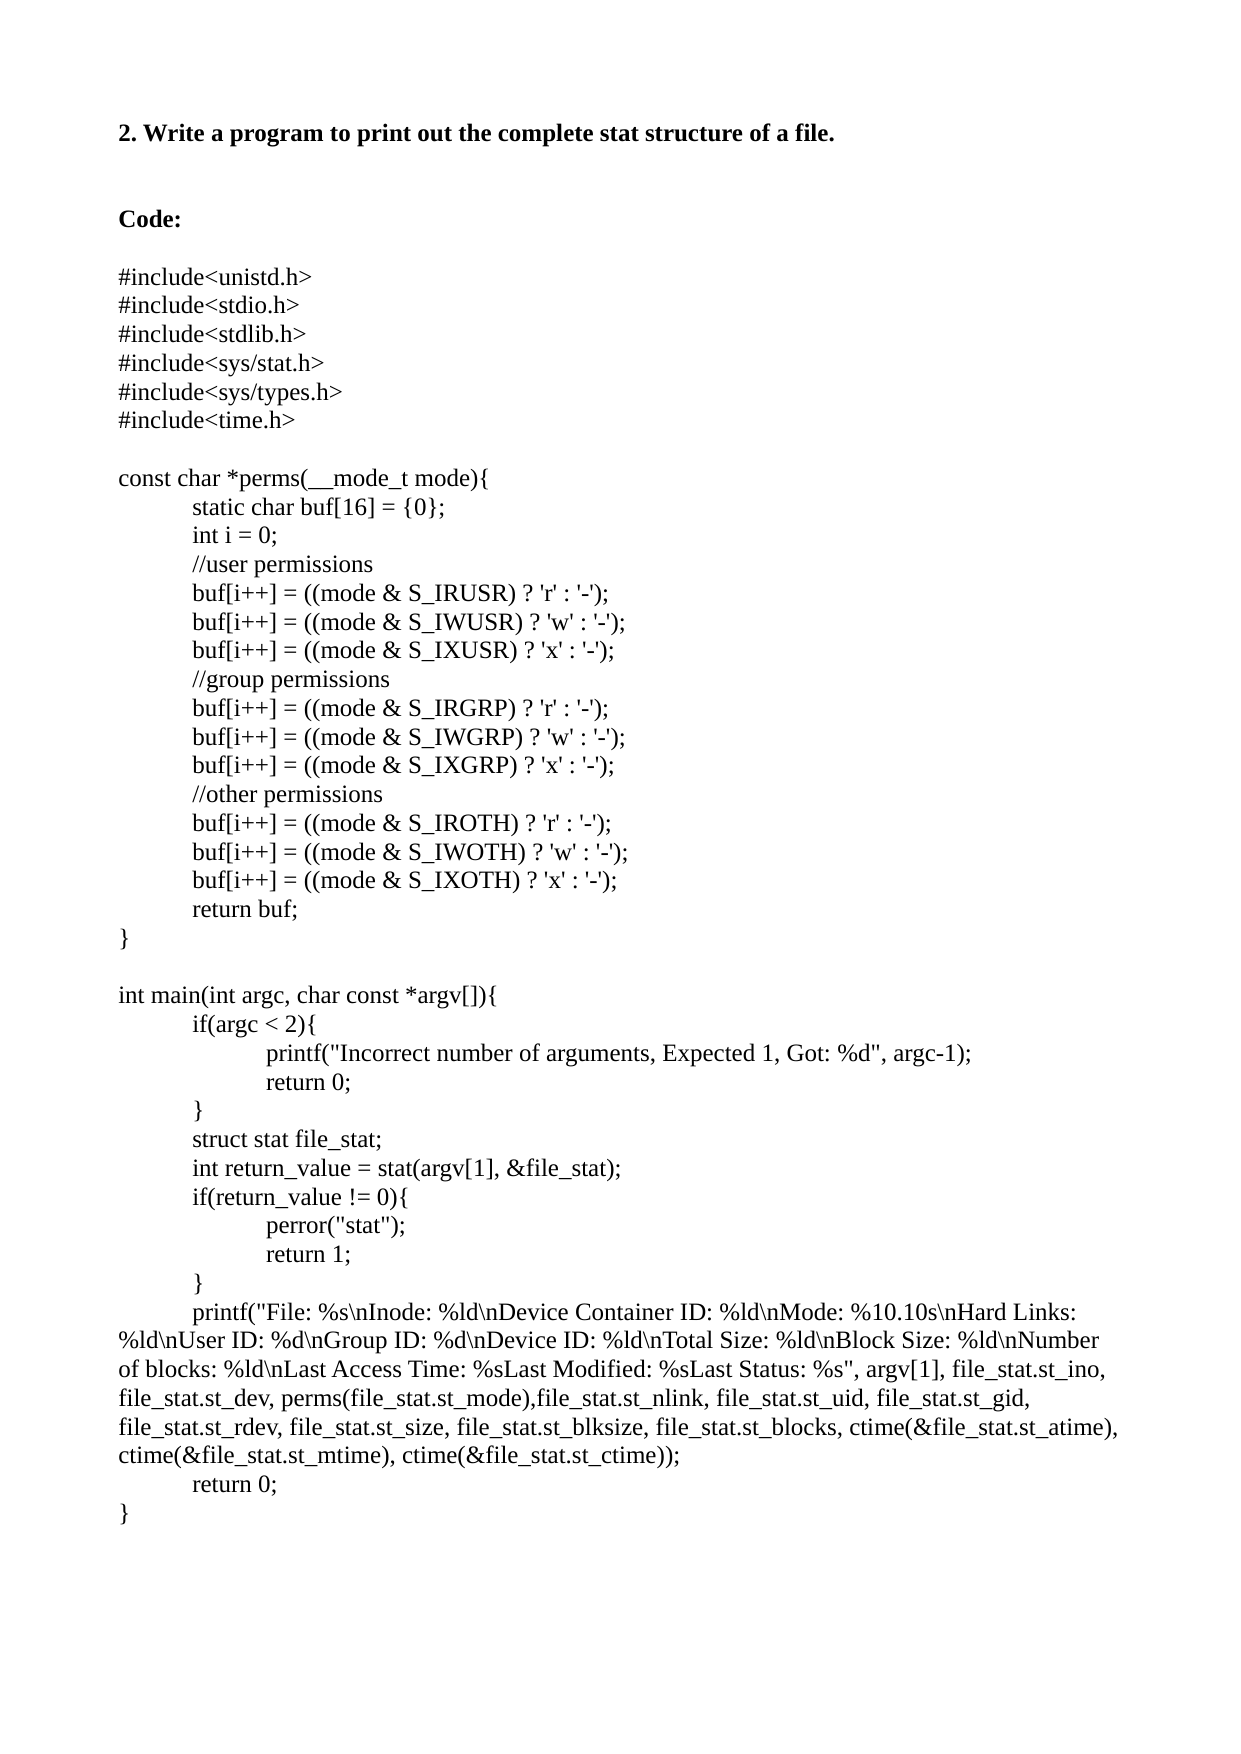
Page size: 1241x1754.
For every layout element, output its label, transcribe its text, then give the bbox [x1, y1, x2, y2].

text printf("Incorrect number of arguments, Expected 1, Got: %d", argc-1); [118, 1038, 1122, 1067]
text 2. Write a program to print out the complete stat structure of a file. [118, 118, 1122, 147]
text return buf; [118, 894, 1122, 923]
text } [118, 1096, 1122, 1124]
text static char buf[16] = {0}; [118, 492, 1122, 521]
text //other permissions [118, 779, 1122, 808]
text int i = 0; [118, 521, 1122, 549]
text } [118, 1268, 1122, 1297]
text int main(int argc, char const *argv[]){ [118, 981, 1122, 1009]
text struct stat file_stat; [118, 1124, 1122, 1153]
text buf[i++] = ((mode & S_IROTH) ? 'r' : '-'); [118, 808, 1122, 837]
text Code: [118, 204, 1122, 233]
text } [118, 1498, 1122, 1527]
text buf[i++] = ((mode & S_IWUSR) ? 'w' : '-'); [118, 607, 1122, 636]
text const char *perms(__mode_t mode){ [118, 463, 1122, 492]
text #include<time.h> [118, 406, 1122, 434]
text printf("File: %s\nInode: %ld\nDevice Container ID: %ld\nMode: %10.10s\nHard Links: %ld\nUser ID: %d\nGroup ID: %d\nDevice ID: %ld\nTotal Size: %ld\nBlock Size: %ld\nNumber of blocks: %ld\nLast Access Time: %sLast Modified: %sLast Status: %s", argv[1], file_stat.st_ino, file_stat.st_dev, perms(file_stat.st_mode),file_stat.st_nlink, file_stat.st_uid, file_stat.st_gid, file_stat.st_rdev, file_stat.st_size, file_stat.st_blksize, file_stat.st_blocks, ctime(&file_stat.st_atime), ctime(&file_stat.st_mtime), ctime(&file_stat.st_ctime)); [118, 1297, 1122, 1469]
text } [118, 923, 1122, 952]
text if(return_value != 0){ [118, 1182, 1122, 1211]
text #include<sys/types.h> [118, 377, 1122, 406]
text int return_value = stat(argv[1], &file_stat); [118, 1153, 1122, 1182]
text buf[i++] = ((mode & S_IXGRP) ? 'x' : '-'); [118, 751, 1122, 779]
text return 0; [118, 1469, 1122, 1498]
text perror("stat"); [118, 1211, 1122, 1239]
text buf[i++] = ((mode & S_IWOTH) ? 'w' : '-'); [118, 837, 1122, 866]
text //user permissions [118, 549, 1122, 578]
text #include<stdlib.h> [118, 319, 1122, 348]
text return 1; [118, 1239, 1122, 1268]
text buf[i++] = ((mode & S_IXOTH) ? 'x' : '-'); [118, 866, 1122, 894]
text buf[i++] = ((mode & S_IRUSR) ? 'r' : '-'); [118, 578, 1122, 607]
text return 0; [118, 1067, 1122, 1096]
text if(argc < 2){ [118, 1009, 1122, 1038]
text //group permissions [118, 664, 1122, 693]
text buf[i++] = ((mode & S_IRGRP) ? 'r' : '-'); [118, 693, 1122, 722]
text buf[i++] = ((mode & S_IWGRP) ? 'w' : '-'); [118, 722, 1122, 751]
text #include<sys/stat.h> [118, 348, 1122, 377]
text #include<stdio.h> [118, 291, 1122, 319]
text #include<unistd.h> [118, 262, 1122, 291]
text buf[i++] = ((mode & S_IXUSR) ? 'x' : '-'); [118, 636, 1122, 664]
